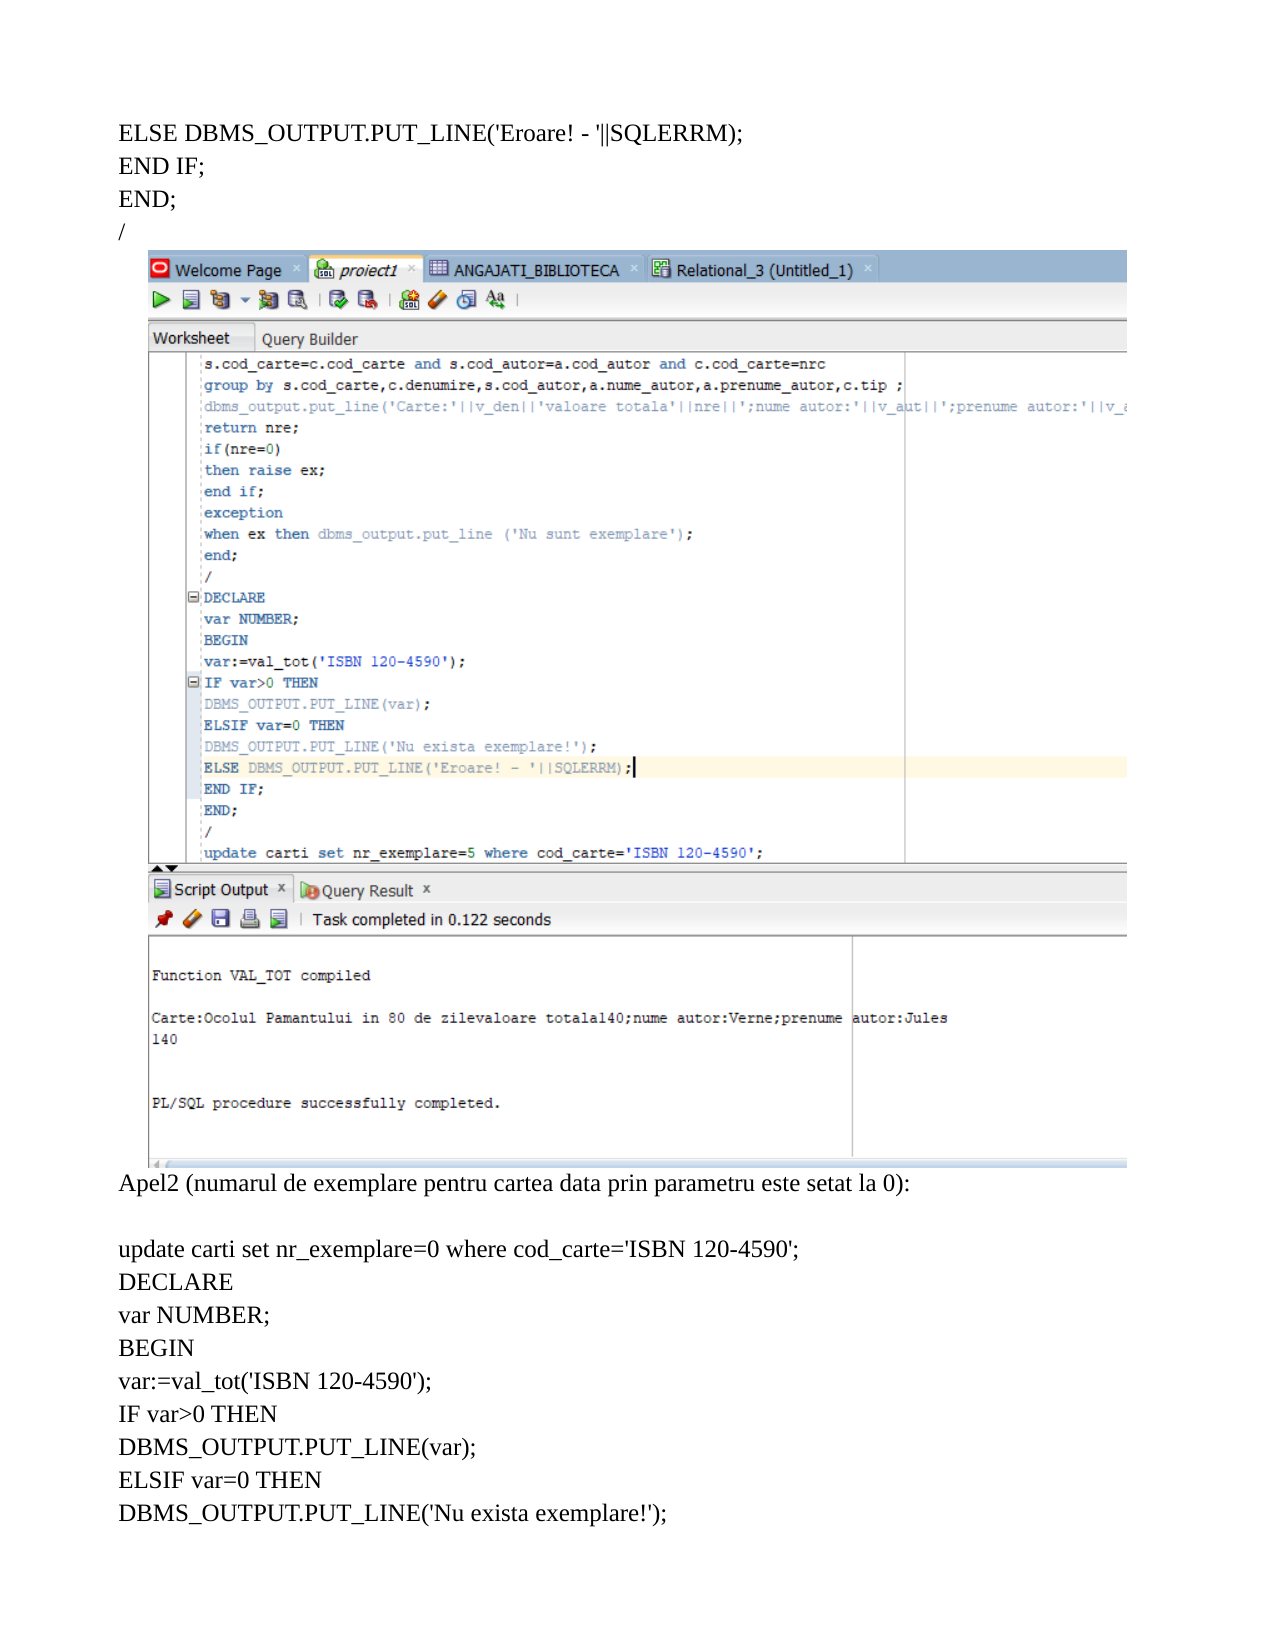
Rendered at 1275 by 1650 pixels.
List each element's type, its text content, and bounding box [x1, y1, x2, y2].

text Apel2 (numarul de exemplare pentru cartea data prin parametru este setat la 0): [118, 283, 1157, 1196]
text END IF; [118, 151, 1157, 180]
text BEGIN [118, 1333, 1157, 1362]
text DECLARE [118, 1267, 1157, 1296]
text IF var>0 THEN [118, 1399, 1157, 1428]
text ELSIF var=0 THEN [118, 1465, 1157, 1494]
text ELSE DBMS_OUTPUT.PUT_LINE('Eroare! - '||SQLERRM); [118, 118, 1157, 147]
text END; [118, 184, 1157, 213]
text DBMS_OUTPUT.PUT_LINE('Nu exista exemplare!'); [118, 1498, 1157, 1527]
text / [118, 217, 1157, 246]
text var NUMBER; [118, 1300, 1157, 1328]
text var:=val_tot('ISBN 120-4590'); [118, 1366, 1157, 1394]
text update carti set nr_exemplare=0 where cod_carte='ISBN 120-4590'; [118, 1234, 1157, 1262]
text DBMS_OUTPUT.PUT_LINE(var); [118, 1432, 1157, 1461]
